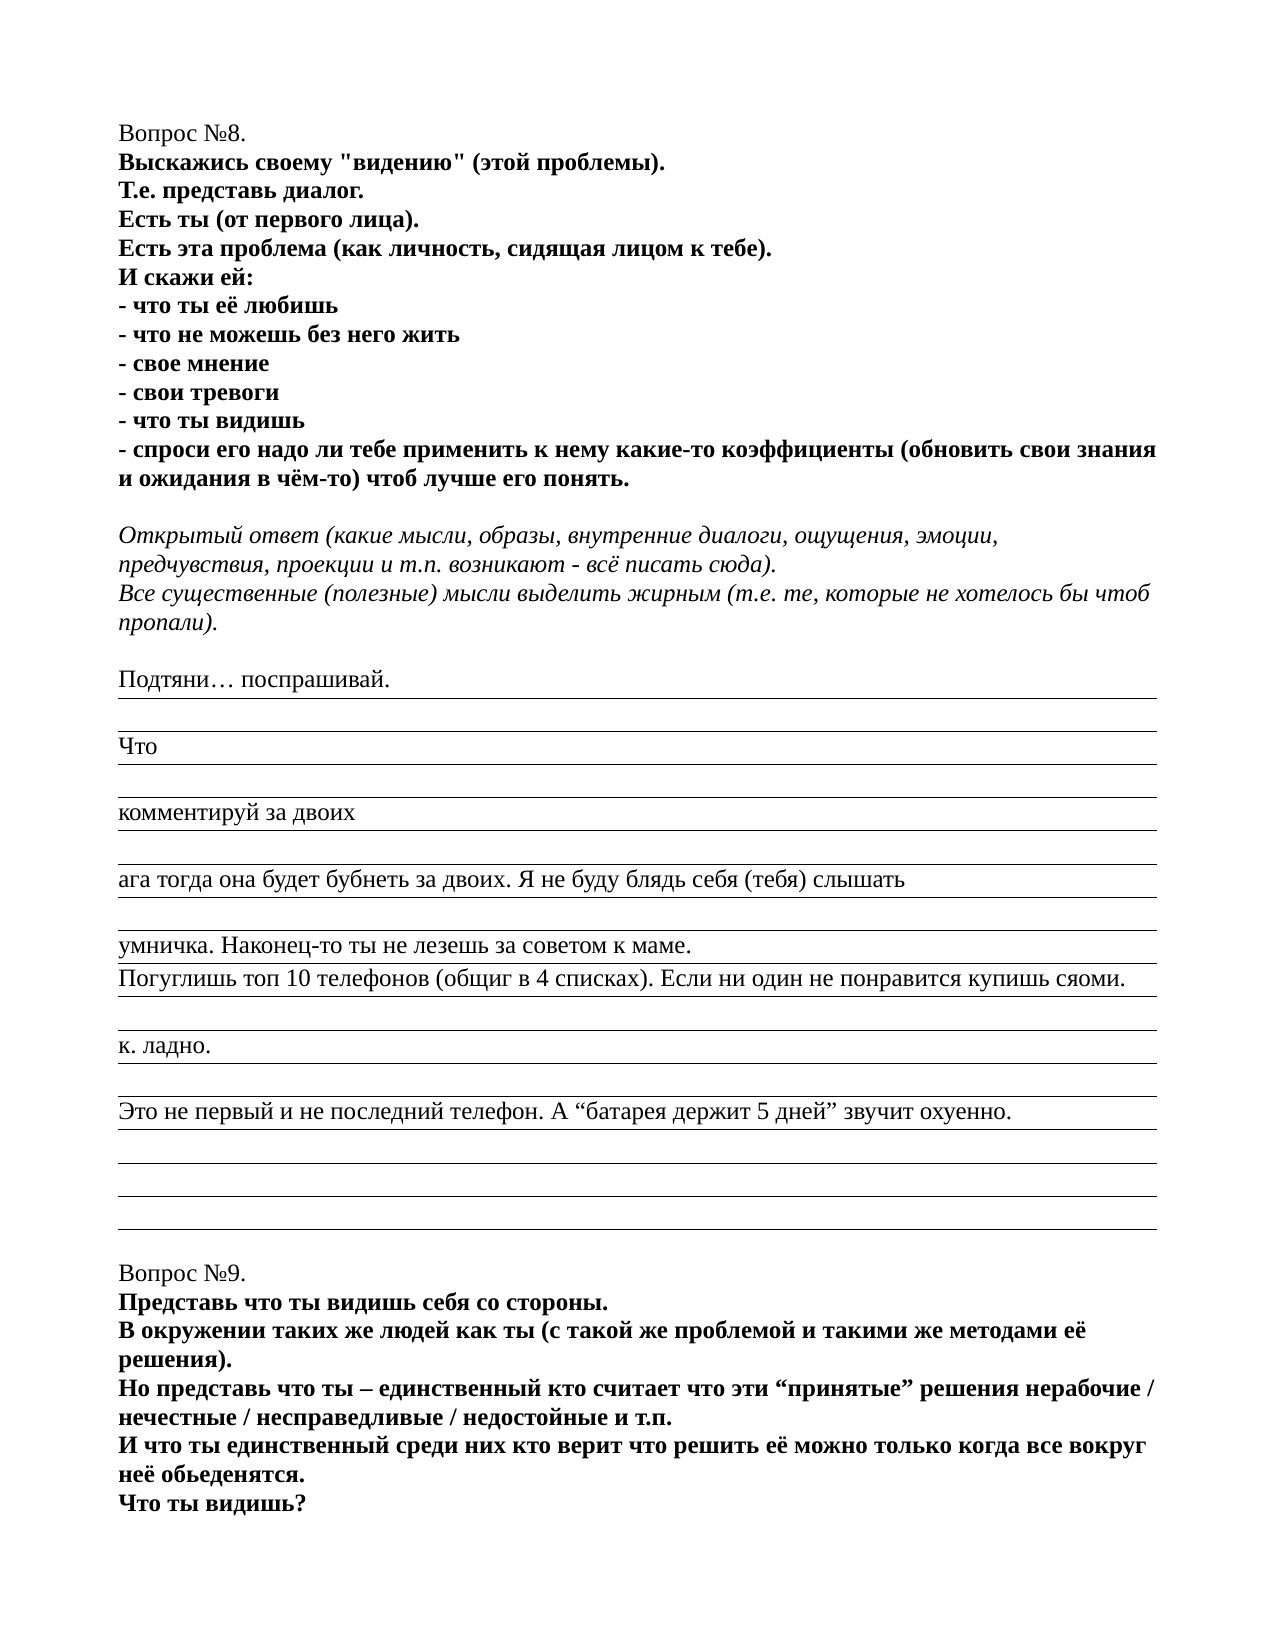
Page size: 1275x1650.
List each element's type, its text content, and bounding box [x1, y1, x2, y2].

text - что ты видишь [118, 406, 1157, 434]
text - что ты её любишь [118, 291, 1157, 319]
text Но представь что ты – единственный кто считает что эти “принятые” решения нерабочие / нечестные / несправедливые / недостойные и т.п. [118, 1373, 1157, 1431]
text Все существенные (полезные) мысли выделить жирным (т.е. те, которые не хотелось бы чтоб пропали). [118, 578, 1157, 636]
text Вопрос №9. [118, 1258, 1157, 1287]
text Подтяни… поспрашивай. [118, 664, 1157, 698]
text Вопрос №8. [118, 118, 1157, 147]
text В окружении таких же людей как ты (с такой же проблемой и такими же методами её решения). [118, 1316, 1157, 1373]
text к. ладно. [118, 1031, 1157, 1063]
text И скажи ей: [118, 262, 1157, 291]
text И что ты единственный среди них кто верит что решить её можно только когда все вокруг неё обьеденятся. [118, 1431, 1157, 1488]
text Что [118, 732, 1157, 764]
text Открытый ответ (какие мысли, образы, внутренние диалоги, ощущения, эмоции, предчувствия, проекции и т.п. возникают - всё писать сюда). [118, 521, 1157, 578]
text - свое мнение [118, 348, 1157, 377]
text Есть эта проблема (как личность, сидящая лицом к тебе). [118, 233, 1157, 262]
text - свои тревоги [118, 377, 1157, 406]
text Представь что ты видишь себя со стороны. [118, 1287, 1157, 1316]
text - что не можешь без него жить [118, 319, 1157, 348]
text Есть ты (от первого лица). [118, 204, 1157, 233]
text Это не первый и не последний телефон. А “батарея держит 5 дней” звучит охуенно. [118, 1097, 1157, 1129]
text Т.е. представь диалог. [118, 176, 1157, 204]
text - спроси его надо ли тебе применить к нему какие-то коэффициенты (обновить свои знания и ожидания в чём-то) чтоб лучше его понять. [118, 434, 1157, 492]
text Выскажись своему "видению" (этой проблемы). [118, 147, 1157, 176]
text умничка. Наконец-то ты не лезешь за советом к маме. [118, 931, 1157, 963]
text ага тогда она будет бубнеть за двоих. Я не буду блядь себя (тебя) слышать [118, 865, 1157, 897]
text комментируй за двоих [118, 798, 1157, 830]
text Погуглишь топ 10 телефонов (общиг в 4 списках). Если ни один не понравится купишь сяоми. [118, 964, 1157, 996]
text Что ты видишь? [118, 1488, 1157, 1517]
